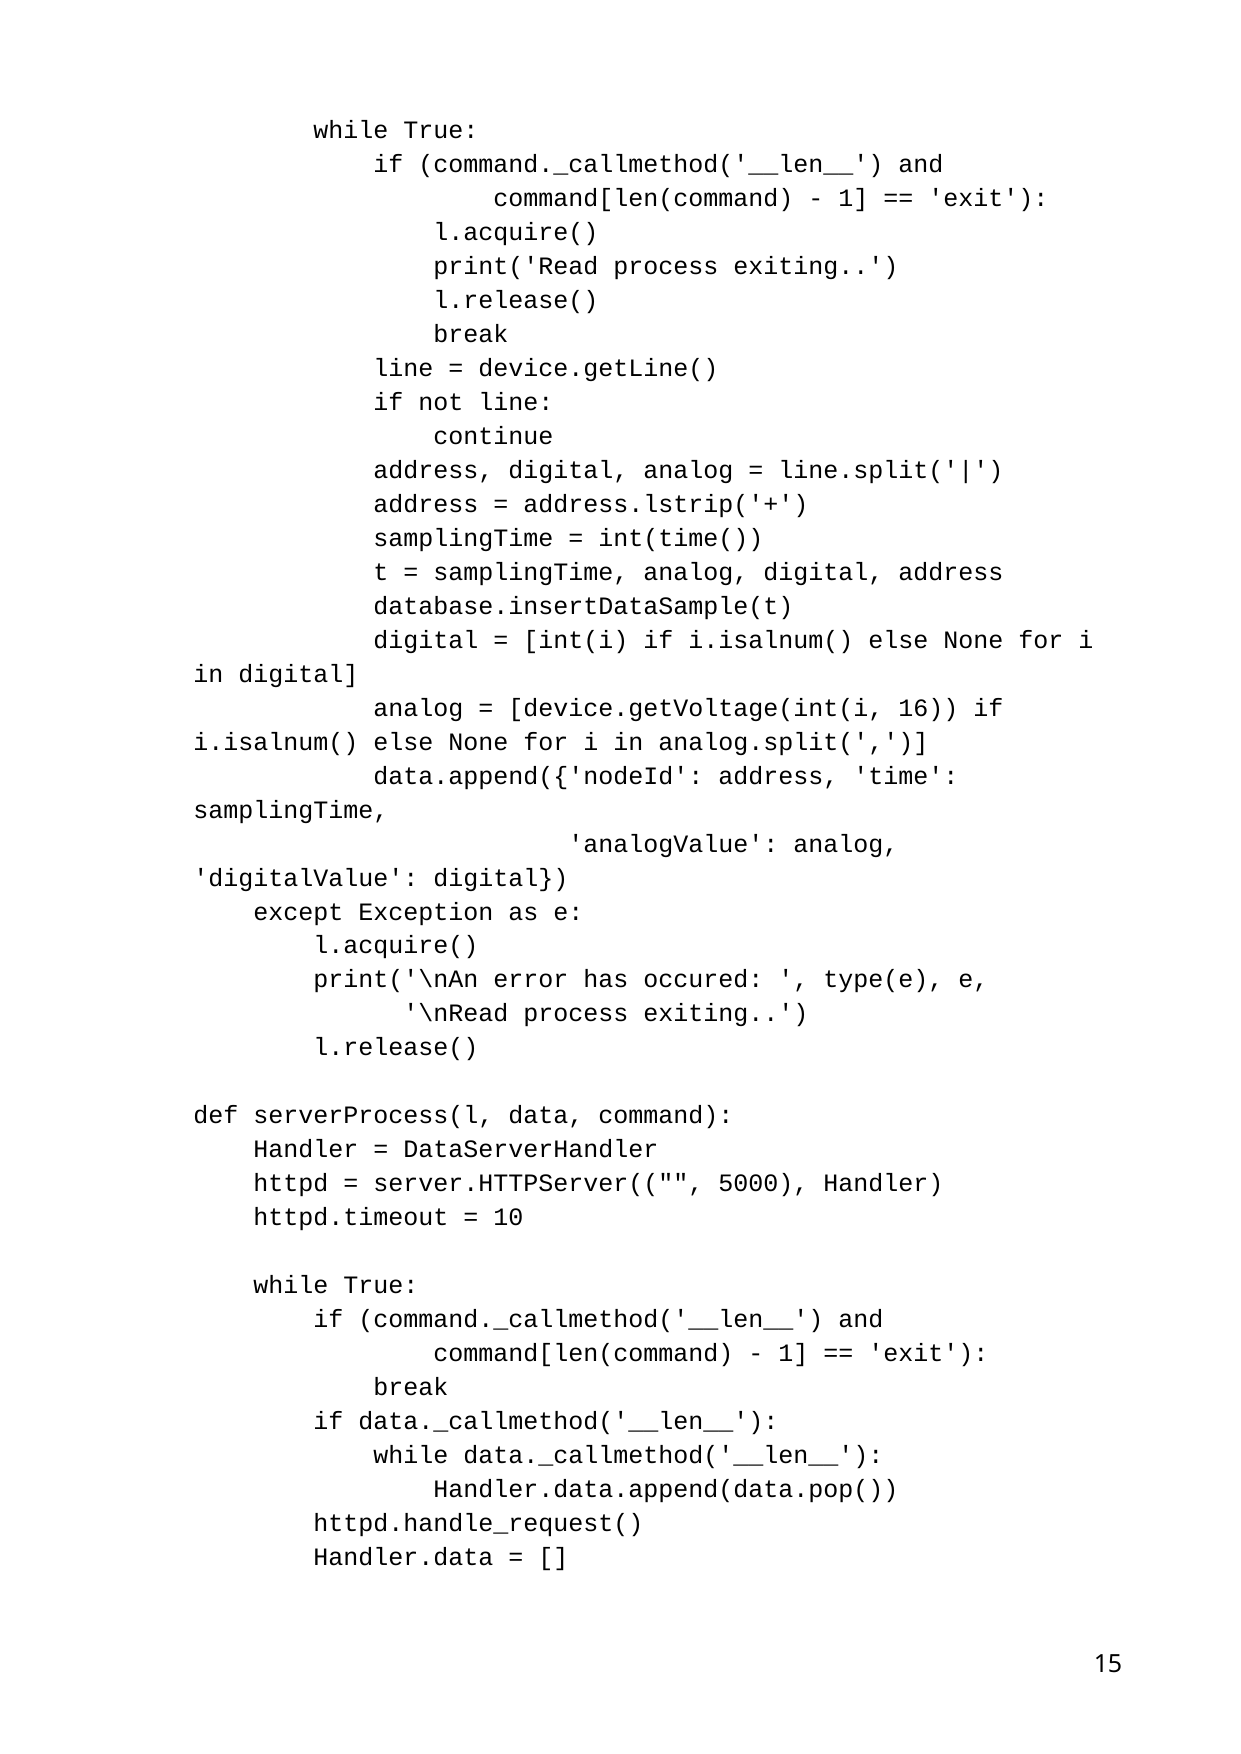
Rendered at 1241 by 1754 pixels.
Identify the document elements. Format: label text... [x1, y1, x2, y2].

text while True: if (command._callmethod('__len__') and command[len(command) - 1] == 'exit'): l.acquire() print('Read process exiting..') l.release() break line = device.getLine() if not line: continue address, digital, analog = line.split('|') address = address.lstrip('+') samplingTime = int(time()) t = samplingTime, analog, digital, address database.insertDataSample(t) digital = [int(i) if i.isalnum() else None for i in digital] analog = [device.getVoltage(int(i, 16)) if i.isalnum() else None for i in analog.split(',')] data.append({'nodeId': address, 'time': samplingTime, 'analogValue': analog, 'digitalValue': digital}) except Exception as e: l.acquire() print('\nAn error has occured: ', type(e), e, '\nRead process exiting..') l.release() def serverProcess(l, data, command): Handler = DataServerHandler httpd = server.HTTPServer(("", 5000), Handler) httpd.timeout = 10 while True: if (command._callmethod('__len__') and command[len(command) - 1] == 'exit'): break if data._callmethod('__len__'): while data._callmethod('__len__'): Handler.data.append(data.pop()) httpd.handle_request() Handler.data = [] [193, 118, 1122, 1607]
